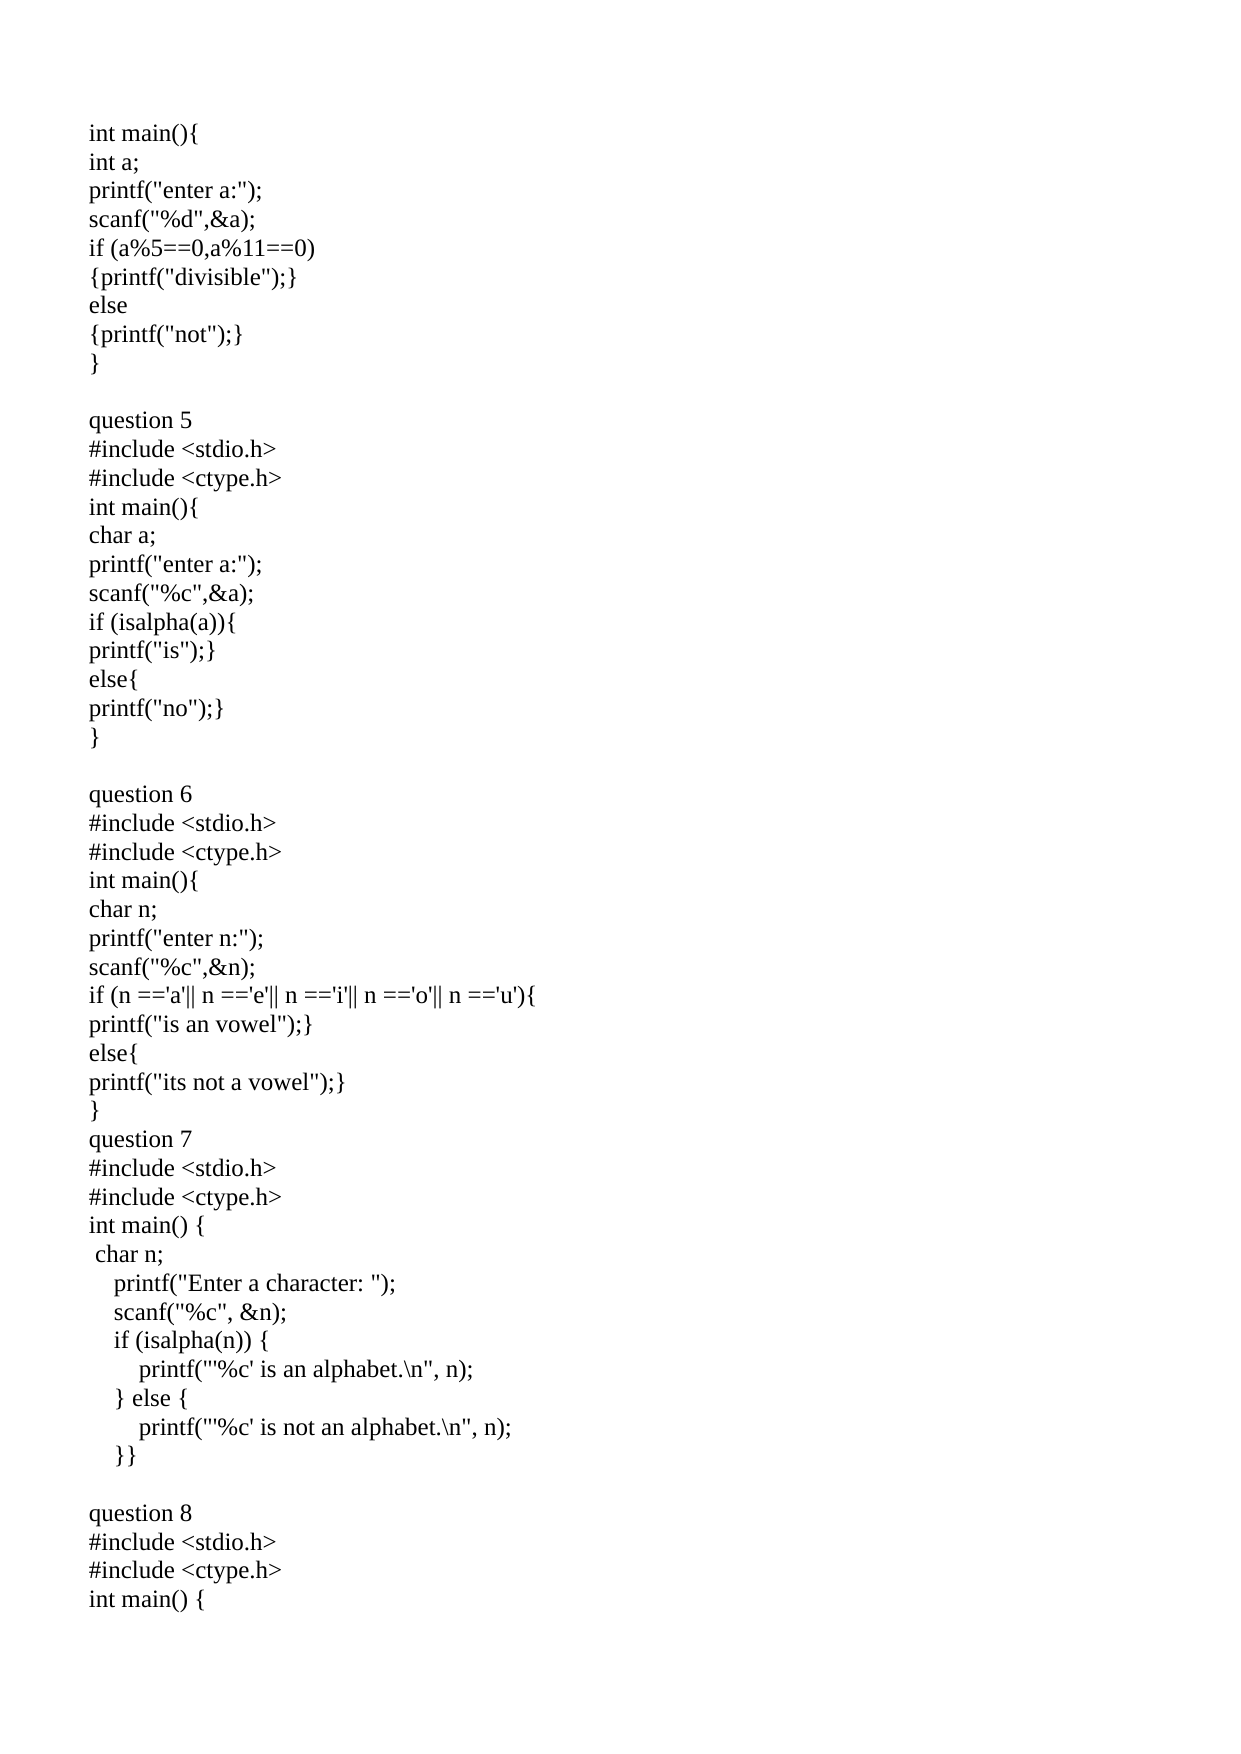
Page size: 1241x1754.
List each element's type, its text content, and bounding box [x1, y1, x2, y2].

text printf("enter a:"); [89, 549, 1122, 578]
text #include <ctype.h> [89, 463, 1122, 492]
text } [89, 348, 1122, 377]
text question 7 [89, 1124, 1122, 1153]
text char a; [89, 521, 1122, 549]
text scanf("%c",&a); [89, 578, 1122, 607]
text #include <ctype.h> [89, 1182, 1122, 1211]
text char n; [89, 1239, 1122, 1268]
text } else { [89, 1383, 1122, 1412]
text int main(){ [89, 118, 1122, 147]
text char n; [89, 894, 1122, 923]
text printf("is");} [89, 636, 1122, 664]
text printf("'%c' is an alphabet.\n", n); [89, 1354, 1122, 1383]
text scanf("%c", &n); [89, 1297, 1122, 1326]
text if (isalpha(n)) { [89, 1326, 1122, 1354]
text printf("enter n:"); [89, 923, 1122, 952]
text }} [89, 1441, 1122, 1469]
text int main() { [89, 1584, 1122, 1613]
text else{ [89, 1038, 1122, 1067]
text int main() { [89, 1211, 1122, 1239]
text if (a%5==0,a%11==0) [89, 233, 1122, 262]
text #include <stdio.h> [89, 1153, 1122, 1182]
text printf("enter a:"); [89, 176, 1122, 204]
text scanf("%d",&a); [89, 204, 1122, 233]
text if (isalpha(a)){ [89, 607, 1122, 636]
text if (n =='a'|| n =='e'|| n =='i'|| n =='o'|| n =='u'){ [89, 981, 1122, 1009]
text #include <stdio.h> [89, 808, 1122, 837]
text #include <ctype.h> [89, 837, 1122, 866]
text question 6 [89, 779, 1122, 808]
text question 8 [89, 1498, 1122, 1527]
text #include <stdio.h> [89, 1527, 1122, 1556]
text scanf("%c",&n); [89, 952, 1122, 981]
text int a; [89, 147, 1122, 176]
text {printf("not");} [89, 319, 1122, 348]
text printf("Enter a character: "); [89, 1268, 1122, 1297]
text printf("its not a vowel");} [89, 1067, 1122, 1096]
text } [89, 722, 1122, 751]
text int main(){ [89, 492, 1122, 521]
text printf("no");} [89, 693, 1122, 722]
text else{ [89, 664, 1122, 693]
text printf("'%c' is not an alphabet.\n", n); [89, 1412, 1122, 1441]
text #include <stdio.h> [89, 434, 1122, 463]
text else [89, 291, 1122, 319]
text int main(){ [89, 866, 1122, 894]
text {printf("divisible");} [89, 262, 1122, 291]
text question 5 [89, 406, 1122, 434]
text printf("is an vowel");} [89, 1009, 1122, 1038]
text } [89, 1096, 1122, 1124]
text #include <ctype.h> [89, 1556, 1122, 1584]
